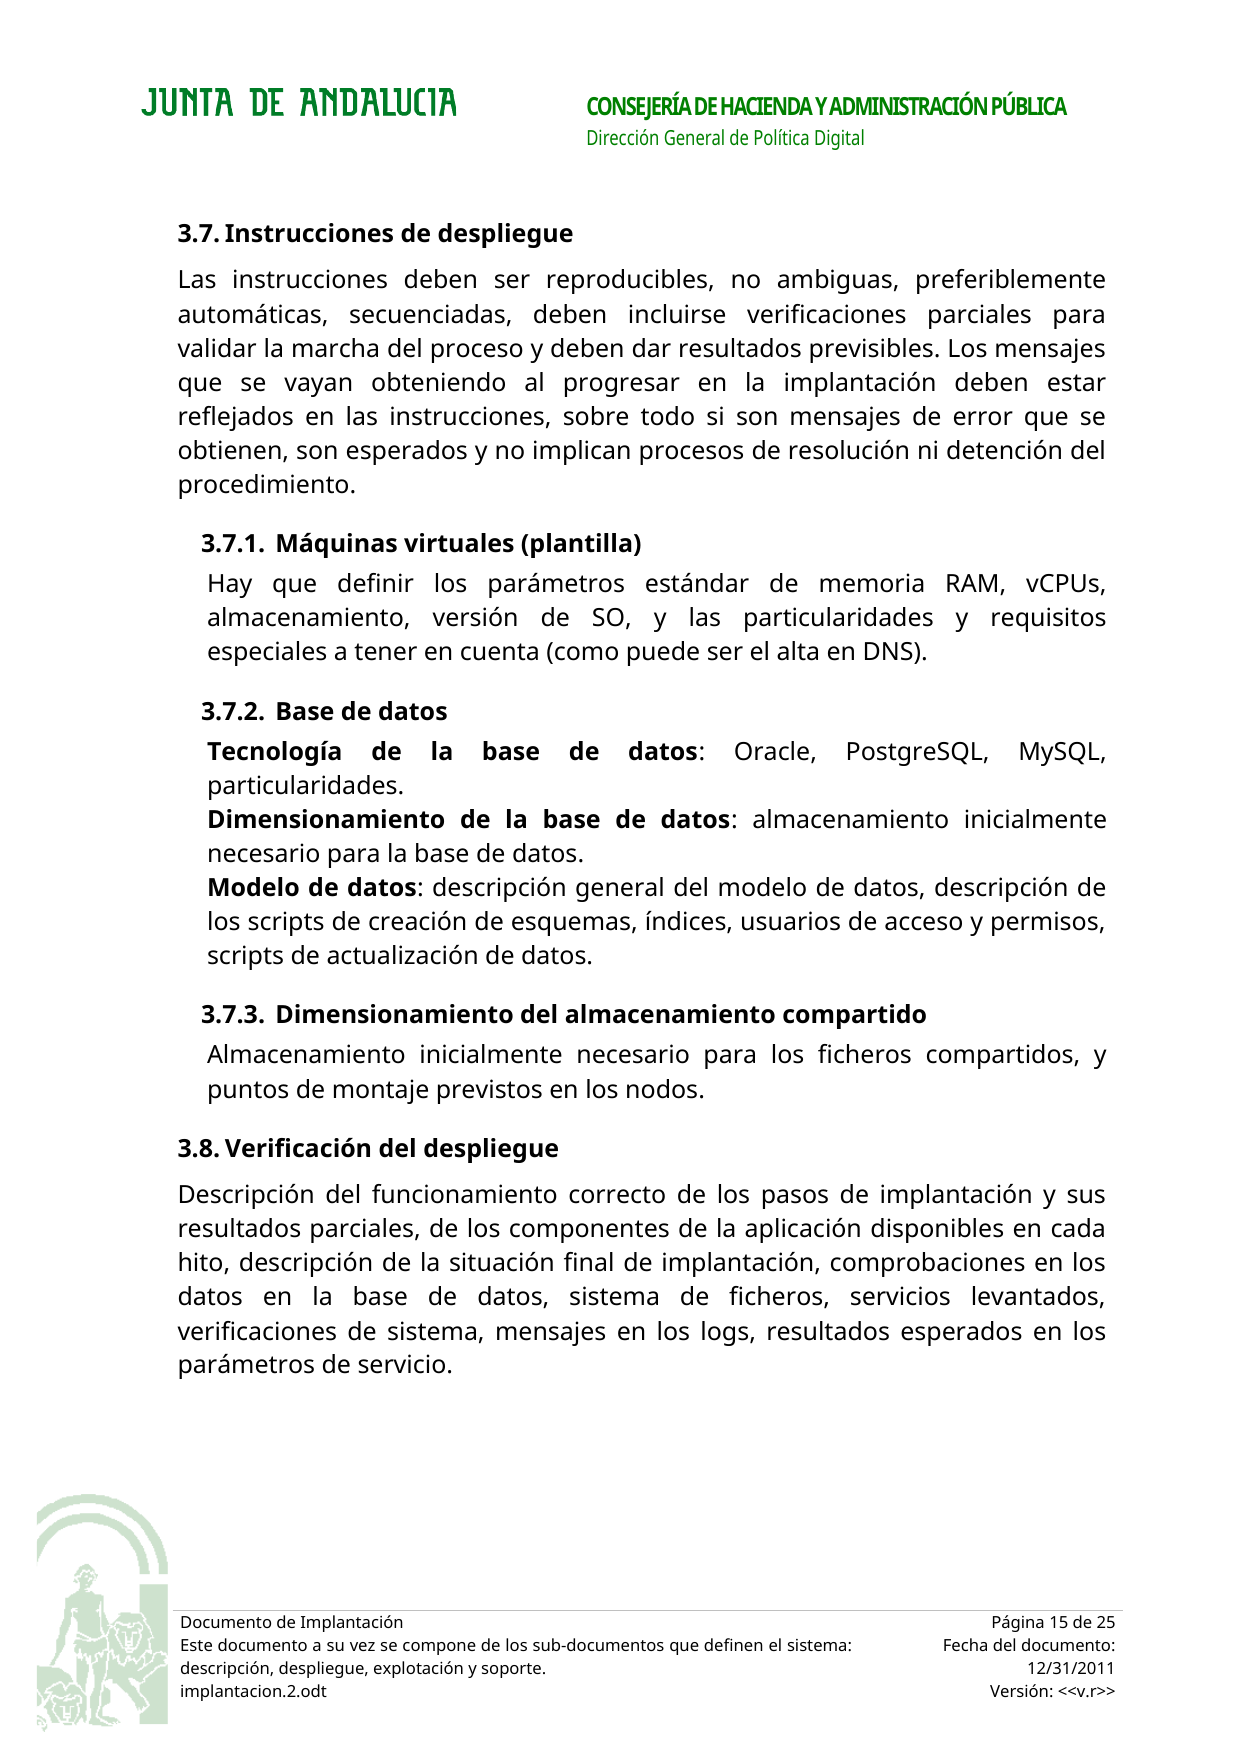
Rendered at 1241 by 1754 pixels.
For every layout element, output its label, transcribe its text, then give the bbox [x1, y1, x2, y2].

text Tecnología de la base de datos: Oracle, PostgreSQL, MySQL, particularidades. [207, 733, 1107, 802]
text Dimensionamiento de la base de datos: almacenamiento inicialmente necesario para la base de datos. [207, 802, 1107, 870]
text Descripción del funcionamiento correcto de los pasos de implantación y sus resultados parciales, de los componentes de la aplicación disponibles en cada hito, descripción de la situación final de implantación, comprobaciones en los datos en la base de datos, sistema de ficheros, servicios levantados, verificaciones de sistema, mensajes en los logs, resultados esperados en los parámetros de servicio. [177, 1177, 1107, 1381]
subtitle Base de datos [201, 693, 1107, 727]
subtitle Dimensionamiento del almacenamiento compartido [201, 997, 1107, 1031]
text Hay que definir los parámetros estándar de memoria RAM, vCPUs, almacenamiento, versión de SO, y las particularidades y requisitos especiales a tener en cuenta (como puede ser el alta en DNS). [207, 566, 1107, 668]
text Las instrucciones deben ser reproducibles, no ambiguas, preferiblemente automáticas, secuenciadas, deben incluirse verificaciones parciales para validar la marcha del proceso y deben dar resultados previsibles. Los mensajes que se vayan obteniendo al progresar en la implantación deben estar reflejados en las instrucciones, sobre todo si son mensajes de error que se obtienen, son esperados y no implican procesos de resolución ni detención del procedimiento. [177, 262, 1107, 501]
text Almacenamiento inicialmente necesario para los ficheros compartidos, y puntos de montaje previstos en los nodos. [207, 1037, 1107, 1105]
subtitle Verificación del despliegue [177, 1130, 1107, 1164]
text Modelo de datos: descripción general del modelo de datos, descripción de los scripts de creación de esquemas, índices, usuarios de acceso y permisos, scripts de actualización de datos. [207, 870, 1107, 972]
picture [141, 88, 457, 116]
subtitle Máquinas virtuales (plantilla) [201, 526, 1107, 560]
subtitle Instrucciones de despliegue [177, 216, 1107, 250]
